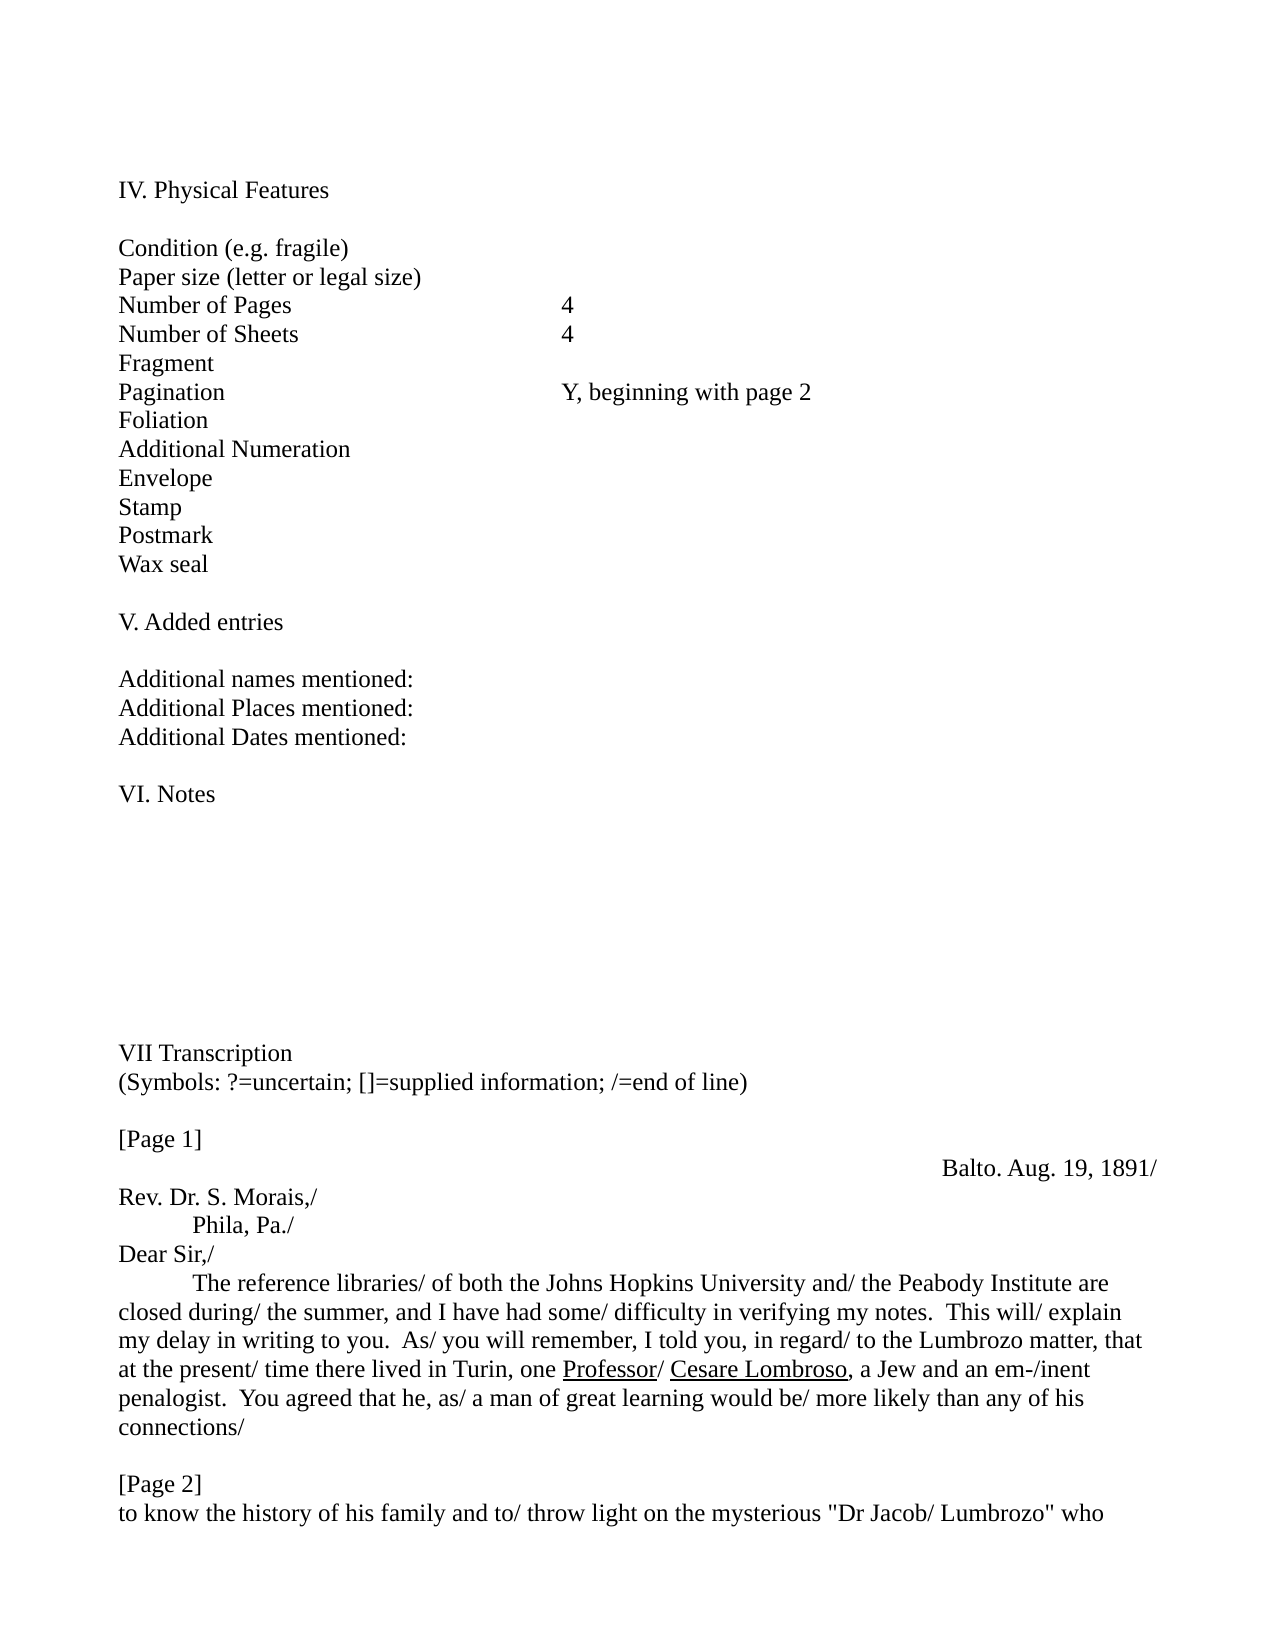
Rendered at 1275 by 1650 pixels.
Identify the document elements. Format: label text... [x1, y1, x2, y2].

text Pagination Y, beginning with page 2 [118, 377, 1157, 406]
text Additional Dates mentioned: [118, 722, 1157, 751]
text Dear Sir,/ [118, 1239, 1157, 1268]
text Wax seal [118, 549, 1157, 578]
text Condition (e.g. fragile) [118, 233, 1157, 262]
text [Page 2] [118, 1469, 1157, 1498]
text Phila, Pa./ [118, 1211, 1157, 1239]
text Postma rk [118, 521, 1157, 549]
text Paper size (letter or legal size) [118, 262, 1157, 291]
text (Symbols: ?=uncertain; []=supplied information; /=end of line) [118, 1067, 1157, 1096]
text Number of Pages 4 [118, 291, 1157, 319]
text Foliation [118, 406, 1157, 434]
text V. Added entries [118, 607, 1157, 636]
text Stamp [118, 492, 1157, 521]
text The reference libraries/ of both the Johns Hopkins University and/ the Peabody Institute are closed during/ the summer, and I have had some/ difficulty in verifying my notes. This will/ explain my delay in writing to you. As/ you will remember, I told you, in regard/ to the Lumbrozo matter, that at the present/ time there lived in Turin, one Professor/ Cesare Lombroso, a Jew and an em-/inent penalogist. You agreed that he, as/ a man of great learning would be/ more likely than any of his connections/ [118, 1268, 1157, 1441]
text Envelope [118, 463, 1157, 492]
text Additional Numeration [118, 434, 1157, 463]
text Balto. Aug. 19, 1891/ [118, 1153, 1157, 1182]
text VII Transcription [118, 1038, 1157, 1067]
text Additional Places mentioned: [118, 693, 1157, 722]
text VI. Notes [118, 779, 1157, 808]
text to know the history of his family and to/ throw light on the mysterious "Dr Jacob/ Lumbrozo" who [118, 1498, 1157, 1527]
text Additional names mentioned: [118, 664, 1157, 693]
text Fragment [118, 348, 1157, 377]
text Rev. Dr. S. Morais,/ [118, 1182, 1157, 1211]
text IV. Physical Features [118, 176, 1157, 204]
text [Page 1] [118, 1124, 1157, 1153]
text Number of Sheets 4 [118, 319, 1157, 348]
